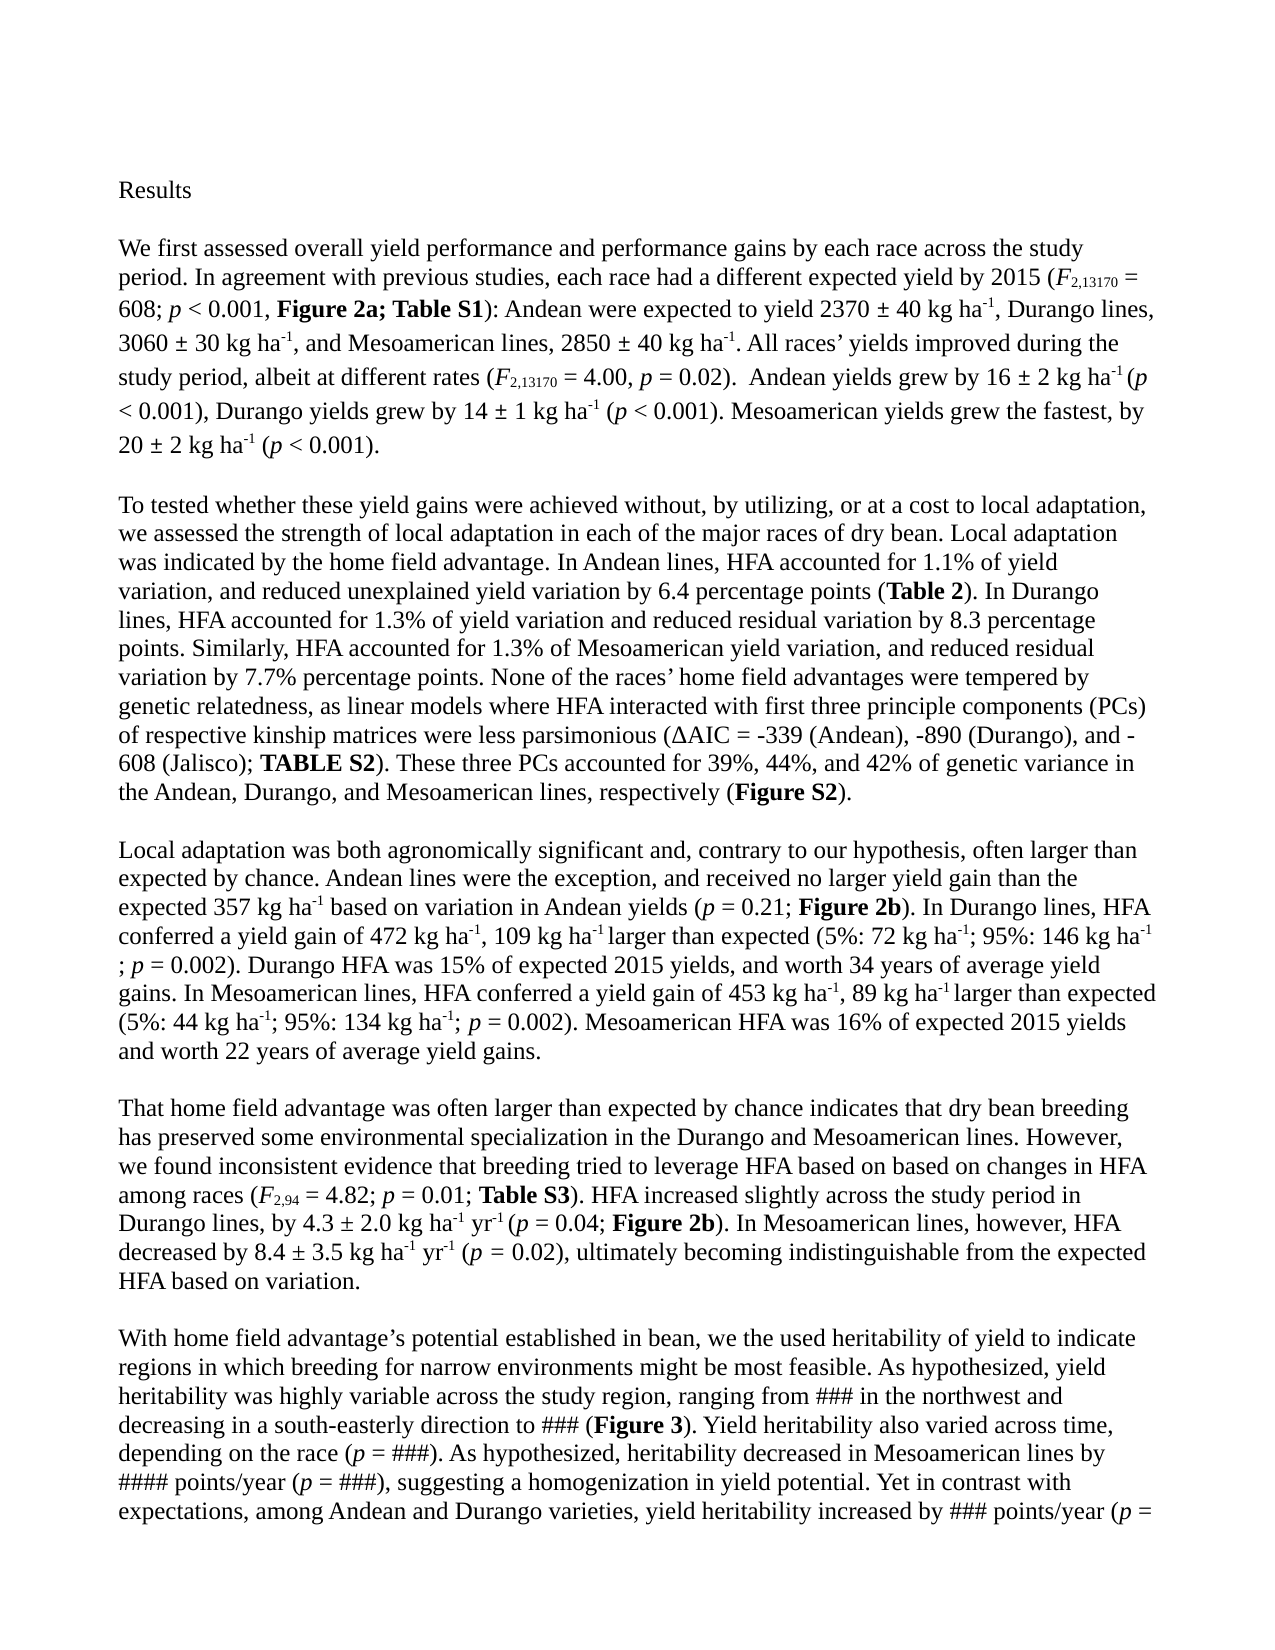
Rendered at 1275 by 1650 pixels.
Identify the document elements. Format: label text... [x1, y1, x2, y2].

text Results [118, 176, 1157, 204]
text To tested whether these yield gains were achieved without, by utilizing, or at a cost to local adaptation, we assessed the strength of local adaptation in each of the major races of dry bean. Local adaptation was indicated by the home field advantage. In Andean lines, HFA accounted for 1.1% of yield variation, and reduced unexplained yield variation by 6.4 percentage points (Table 2). In Durango lines, HFA accounted for 1.3% of yield variation and reduced residual variation by 8.3 percentage points. Similarly, HFA accounted for 1.3% of Mesoamerican yield variation, and reduced residual variation by 7.7% percentage points. None of the races’ home field advantages were tempered by genetic relatedness, as linear models where HFA interacted with first three principle components (PCs) of respective kinship matrices were less parsimonious (ΔAIC = -339 (Andean), -890 (Durango), and -608 (Jalisco); TABLE S2). These three PCs accounted for 39%, 44%, and 42% of genetic variance in the Andean, Durango, and Mesoamerican lines, respectively (Figure S2). [118, 490, 1157, 806]
text That home field advantage was often larger than expected by chance indicates that dry bean breeding has preserved some environmental specialization in the Durango and Mesoamerican lines. However, we found inconsistent evidence that breeding tried to leverage HFA based on based on changes in HFA among races (F2,94 = 4.82; p = 0.01; Table S3). HFA increased slightly across the study period in Durango lines, by 4.3 ± 2.0 kg ha-1 yr-1 (p = 0.04; Figure 2b). In Mesoamerican lines, however, HFA decreased by 8.4 ± 3.5 kg ha-1 yr-1 (p = 0.02), ultimately becoming indistinguishable from the expected HFA based on variation. [118, 1093, 1157, 1295]
text We first assessed overall yield performance and performance gains by each race across the study period. In agreement with previous studies, each race had a different expected yield by 2015 (F2,13170 = 608; p < 0.001, Figure 2a; Table S1): Andean were expected to yield 2370 ± 40 kg ha-1, Durango lines, 3060 ± 30 kg ha-1, and Mesoamerican lines, 2850 ± 40 kg ha-1. All races’ yields improved during the study period, albeit at different rates (F2,13170 = 4.00, p = 0.02). Andean yields grew by 16 ± 2 kg ha-1 (p < 0.001), Durango yields grew by 14 ± 1 kg ha-1 (p < 0.001). Mesoamerican yields grew the fastest, by 20 ± 2 kg ha-1 (p < 0.001). [118, 233, 1157, 461]
text With home field advantage’s potential established in bean, we the used heritability of yield to indicate regions in which breeding for narrow environments might be most feasible. As hypothesized, yield heritability was highly variable across the study region, ranging from ### in the northwest and decreasing in a south-easterly direction to ### (Figure 3). Yield heritability also varied across time, depending on the race (p = ###). As hypothesized, heritability decreased in Mesoamerican lines by #### points/year (p = ###), suggesting a homogenization in yield potential. Yet in contrast with expectations, among Andean and Durango varieties, yield heritability increased by ### points/year (p = [118, 1323, 1157, 1525]
text Local adaptation was both agronomically significant and, contrary to our hypothesis, often larger than expected by chance. Andean lines were the exception, and received no larger yield gain than the expected 357 kg ha-1 based on variation in Andean yields (p = 0.21; Figure 2b). In Durango lines, HFA conferred a yield gain of 472 kg ha-1, 109 kg ha-1 larger than expected (5%: 72 kg ha-1; 95%: 146 kg ha-1 ; p = 0.002). Durango HFA was 15% of expected 2015 yields, and worth 34 years of average yield gains. In Mesoamerican lines, HFA conferred a yield gain of 453 kg ha-1, 89 kg ha-1 larger than expected (5%: 44 kg ha-1; 95%: 134 kg ha-1; p = 0.002). Mesoamerican HFA was 16% of expected 2015 yields and worth 22 years of average yield gains. [118, 835, 1157, 1065]
